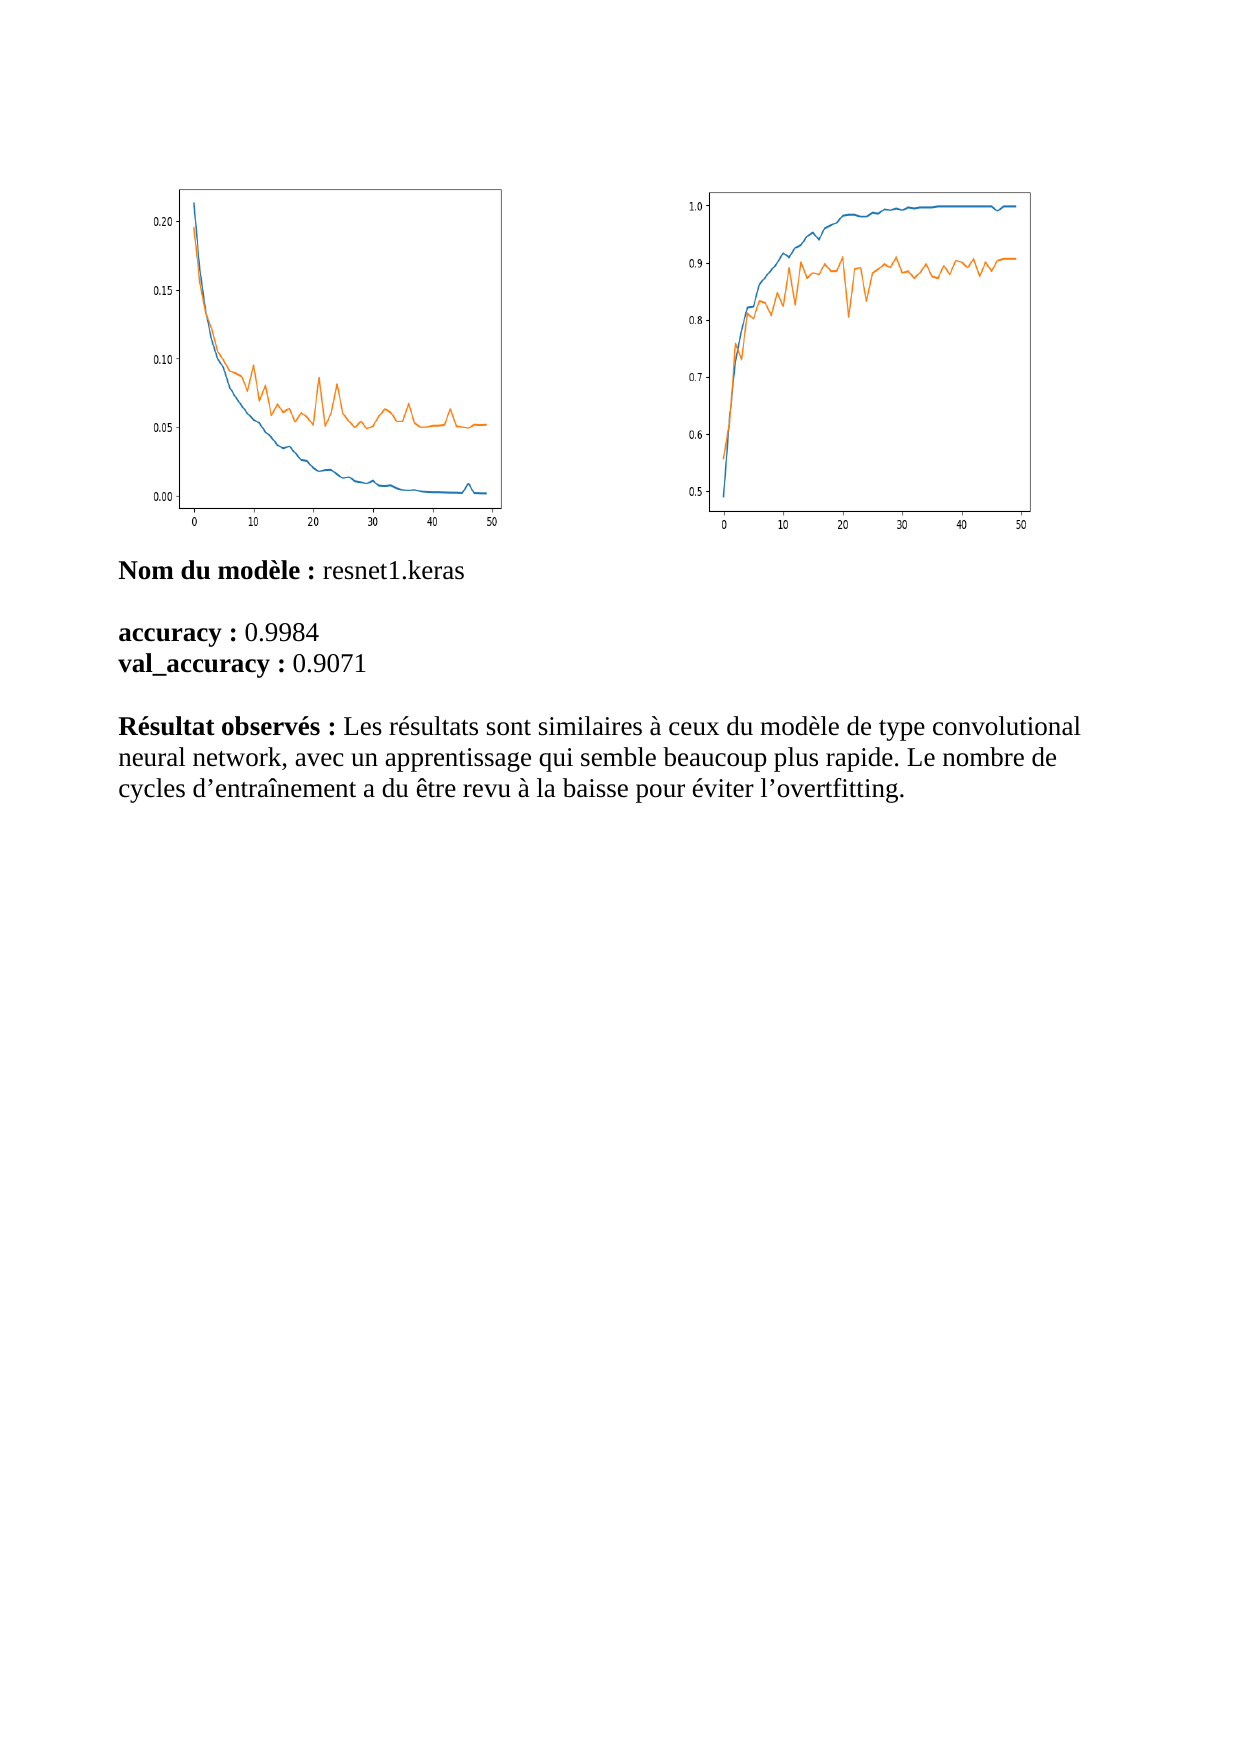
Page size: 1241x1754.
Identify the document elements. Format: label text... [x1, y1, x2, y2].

text accuracy : 0.9984 [118, 616, 1122, 648]
text Nom du modèle : resnet1.keras [118, 554, 1122, 585]
text Résultat observés : Les résultats sont similaires à ceux du modèle de type convolutional neural network, avec un apprentissage qui semble beaucoup plus rapide. Le nombre de cycles d’entraînement a du être revu à la baisse pour éviter l’overtfitting. [118, 710, 1122, 803]
picture [127, 139, 542, 553]
picture [657, 142, 1071, 556]
text val_accuracy : 0.9071 [118, 648, 1122, 679]
